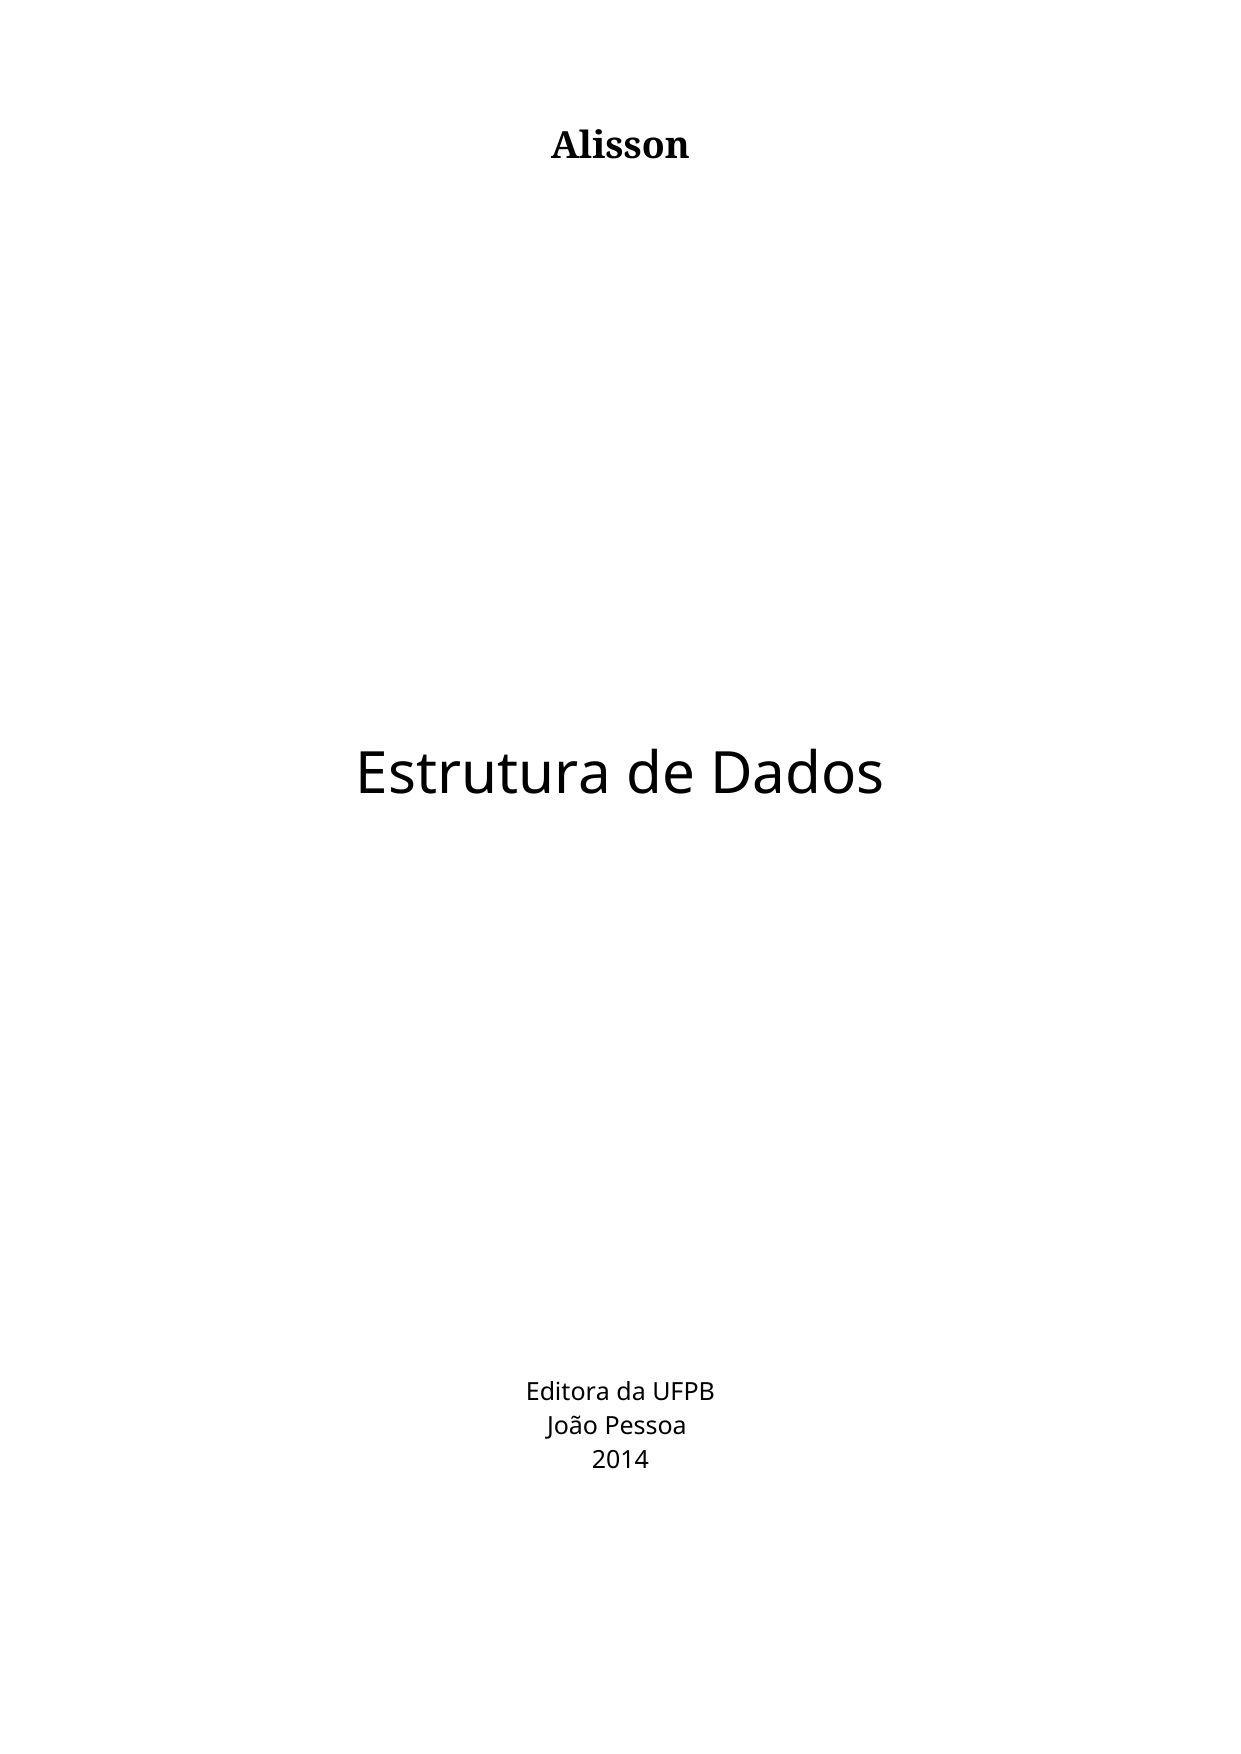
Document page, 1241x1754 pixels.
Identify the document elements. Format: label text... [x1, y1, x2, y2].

text Editora da UFPB [118, 1373, 1122, 1407]
text João Pessoa [118, 1407, 1122, 1441]
text 2014 [118, 1441, 1122, 1475]
text Estrutura de Dados [118, 731, 1122, 810]
text Alisson [118, 118, 1122, 169]
